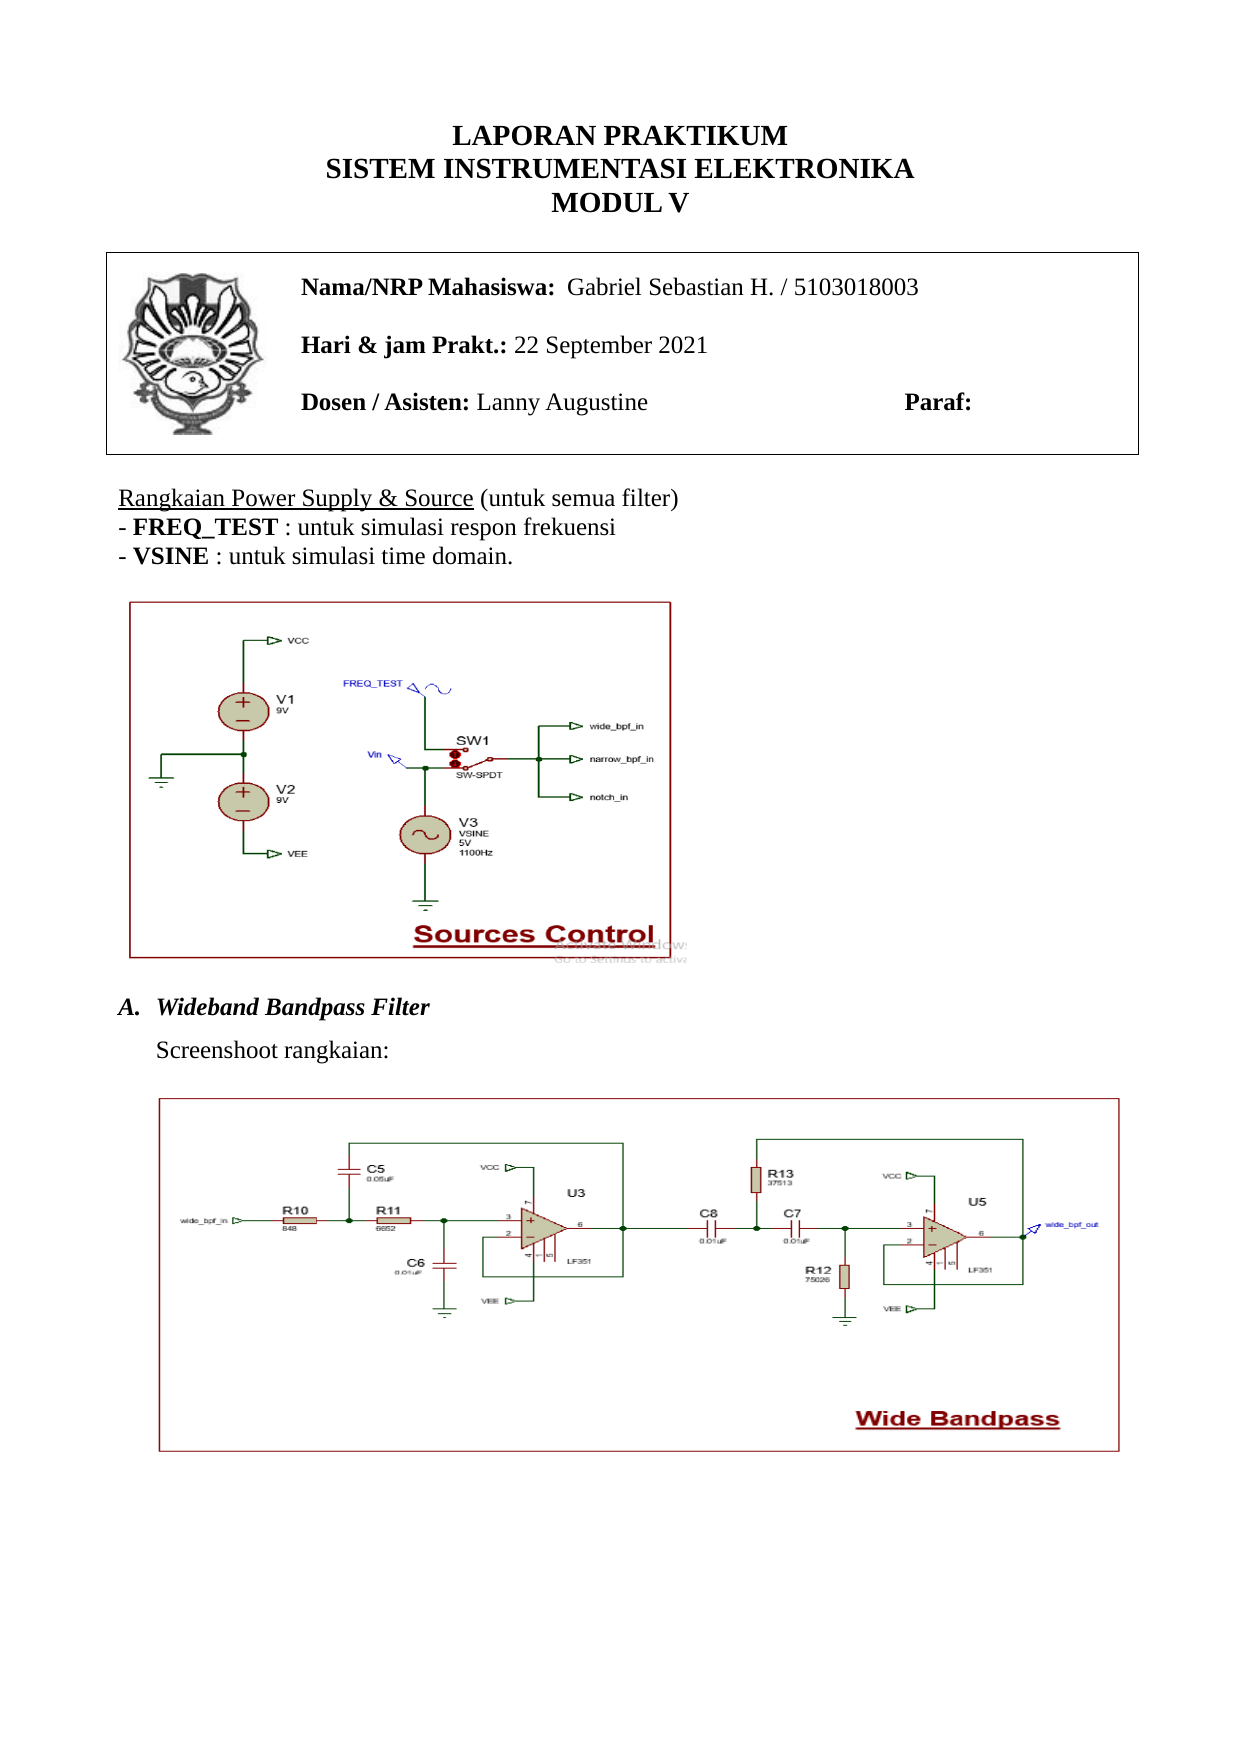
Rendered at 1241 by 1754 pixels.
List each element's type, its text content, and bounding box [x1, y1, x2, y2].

text SISTEM INSTRUMENTASI ELEKTRONIKA [118, 152, 1122, 185]
list Wideband Bandpass Filter [118, 992, 1122, 1020]
picture [155, 1092, 1123, 1455]
text MODUL V [118, 185, 1122, 219]
picture [118, 272, 267, 435]
text - VSINE : untuk simulasi time domain. [118, 541, 1122, 570]
table_header [107, 253, 289, 454]
text Screenshoot rangkaian: [156, 1035, 1122, 1063]
text - FREQ_TEST : untuk simulasi respon frekuensi [118, 512, 1122, 541]
picture [118, 598, 687, 963]
text LAPORAN PRAKTIKUM [118, 118, 1122, 152]
table_header Nama/NRP Mahasiswa: Gabriel Sebastian H. / 5103018003 Hari & jam Prakt.: 22 September 2021 Dosen / Asisten: Lanny Augustine Paraf: [290, 253, 1138, 454]
text Rangkaian Power Supply & Source (untuk semua filter) [118, 483, 1122, 512]
